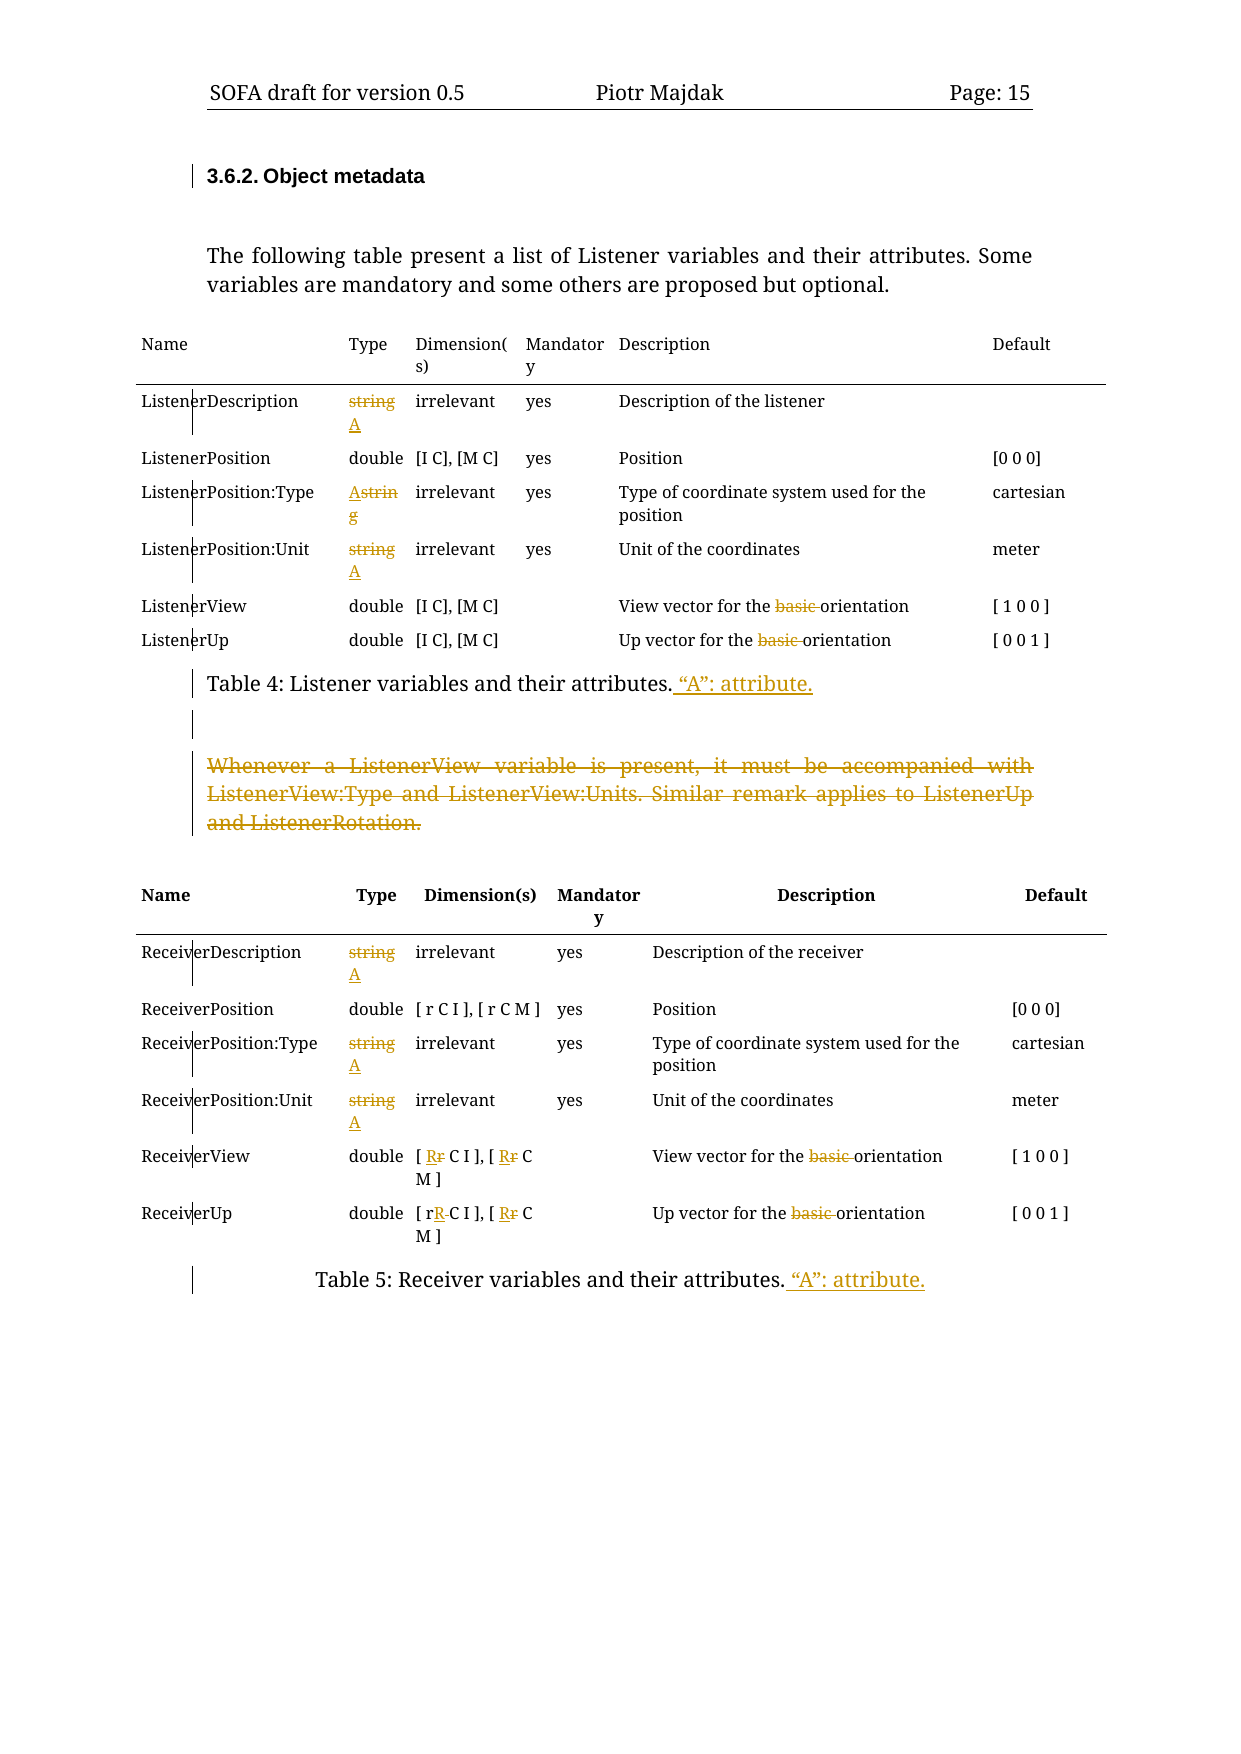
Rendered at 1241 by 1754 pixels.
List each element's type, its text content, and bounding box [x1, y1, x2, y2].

table_header Mandatory [520, 327, 613, 383]
table_cell Type of coordinate system used for the position [613, 475, 987, 532]
table_cell [I C], [M C] [410, 441, 520, 475]
table_cell ListenerPosition:Type [136, 475, 343, 532]
table_cell Description of the receiver [646, 935, 1006, 991]
table_header Default [987, 327, 1106, 383]
table_header Type [343, 327, 410, 383]
table_cell [520, 623, 613, 657]
table_cell A [343, 1026, 410, 1082]
table_cell ListenerDescription [136, 385, 343, 441]
table_cell [ r C I ], [ r C M ] [410, 991, 551, 1026]
table_cell yes [551, 991, 646, 1026]
table_header Default [1006, 878, 1107, 934]
table_header Mandatory [551, 878, 646, 934]
table_cell [I C], [M C] [410, 623, 520, 657]
table_cell [ rRC I ], [ R C M ] [410, 1196, 551, 1253]
table_cell Position [646, 991, 1006, 1026]
table_cell A [343, 1083, 410, 1139]
table_cell A [343, 935, 410, 991]
table_cell ReceiverView [136, 1139, 343, 1196]
table_cell irrelevant [410, 1026, 551, 1082]
table_header Name [136, 327, 343, 383]
table_cell [520, 589, 613, 623]
table_cell irrelevant [410, 532, 520, 588]
table_cell [ R C I ], [ R C M ] [410, 1139, 551, 1196]
table_cell ListenerView [136, 589, 343, 623]
table_cell [551, 1196, 646, 1253]
table_cell double [343, 1139, 410, 1196]
table_cell A [343, 385, 410, 441]
table_cell Description of the listener [613, 385, 987, 441]
table_cell ListenerPosition [136, 441, 343, 475]
table_cell ReceiverPosition:Type [136, 1026, 343, 1082]
table_cell yes [551, 1083, 646, 1139]
table_cell Position [613, 441, 987, 475]
table_cell Unit of the coordinates [613, 532, 987, 588]
table_cell cartesian [987, 475, 1106, 532]
table_cell A [343, 532, 410, 588]
table_cell yes [551, 1026, 646, 1082]
table_cell double [343, 589, 410, 623]
table_cell double [343, 991, 410, 1026]
table_cell cartesian [1006, 1026, 1107, 1082]
table_header Description [613, 327, 987, 383]
table_cell Type of coordinate system used for the position [646, 1026, 1006, 1082]
table_cell ReceiverUp [136, 1196, 343, 1253]
table_cell [ 0 0 1 ] [1006, 1196, 1107, 1253]
text Table 5: Receiver variables and their attributes. “A”: attribute. [207, 1266, 1033, 1294]
table_cell double [343, 1196, 410, 1253]
table_cell [I C], [M C] [410, 589, 520, 623]
table_header Description [646, 878, 1006, 934]
table_cell View vector for the orientation [613, 589, 987, 623]
table_cell [ 1 0 0 ] [987, 589, 1106, 623]
table_cell ListenerUp [136, 623, 343, 657]
table_cell A [343, 475, 410, 532]
subtitle Object metadata [207, 164, 1033, 188]
table_cell Unit of the coordinates [646, 1083, 1006, 1139]
text Table 4: Listener variables and their attributes. “A”: attribute. [207, 669, 1033, 698]
text The following table present a list of Listener variables and their attributes. Some variables are mandatory and some others are proposed but optional. [207, 241, 1033, 298]
table_cell double [343, 623, 410, 657]
table_cell [ 0 0 1 ] [987, 623, 1106, 657]
table_cell meter [987, 532, 1106, 588]
table_header Type [343, 878, 410, 934]
table_cell [0 0 0] [987, 441, 1106, 475]
table_cell yes [551, 935, 646, 991]
table_cell [987, 385, 1106, 441]
table_cell meter [1006, 1083, 1107, 1139]
table_cell ReceiverPosition:Unit [136, 1083, 343, 1139]
table_header Name [136, 878, 343, 934]
table_cell irrelevant [410, 475, 520, 532]
table_cell Up vector for the orientation [646, 1196, 1006, 1253]
table_cell ReceiverDescription [136, 935, 343, 991]
table_cell [0 0 0] [1006, 991, 1107, 1026]
table_cell irrelevant [410, 1083, 551, 1139]
table_header Dimension(s) [410, 878, 551, 934]
table_cell Up vector for the orientation [613, 623, 987, 657]
table_header Dimension(s) [410, 327, 520, 383]
table_cell irrelevant [410, 935, 551, 991]
table_cell double [343, 441, 410, 475]
table_cell yes [520, 532, 613, 588]
table_cell irrelevant [410, 385, 520, 441]
table_cell ReceiverPosition [136, 991, 343, 1026]
table_cell View vector for the orientation [646, 1139, 1006, 1196]
table_cell [ 1 0 0 ] [1006, 1139, 1107, 1196]
table_cell yes [520, 385, 613, 441]
table_cell yes [520, 441, 613, 475]
table_cell [1006, 935, 1107, 991]
table_cell yes [520, 475, 613, 532]
table_cell ListenerPosition:Unit [136, 532, 343, 588]
table_cell [551, 1139, 646, 1196]
